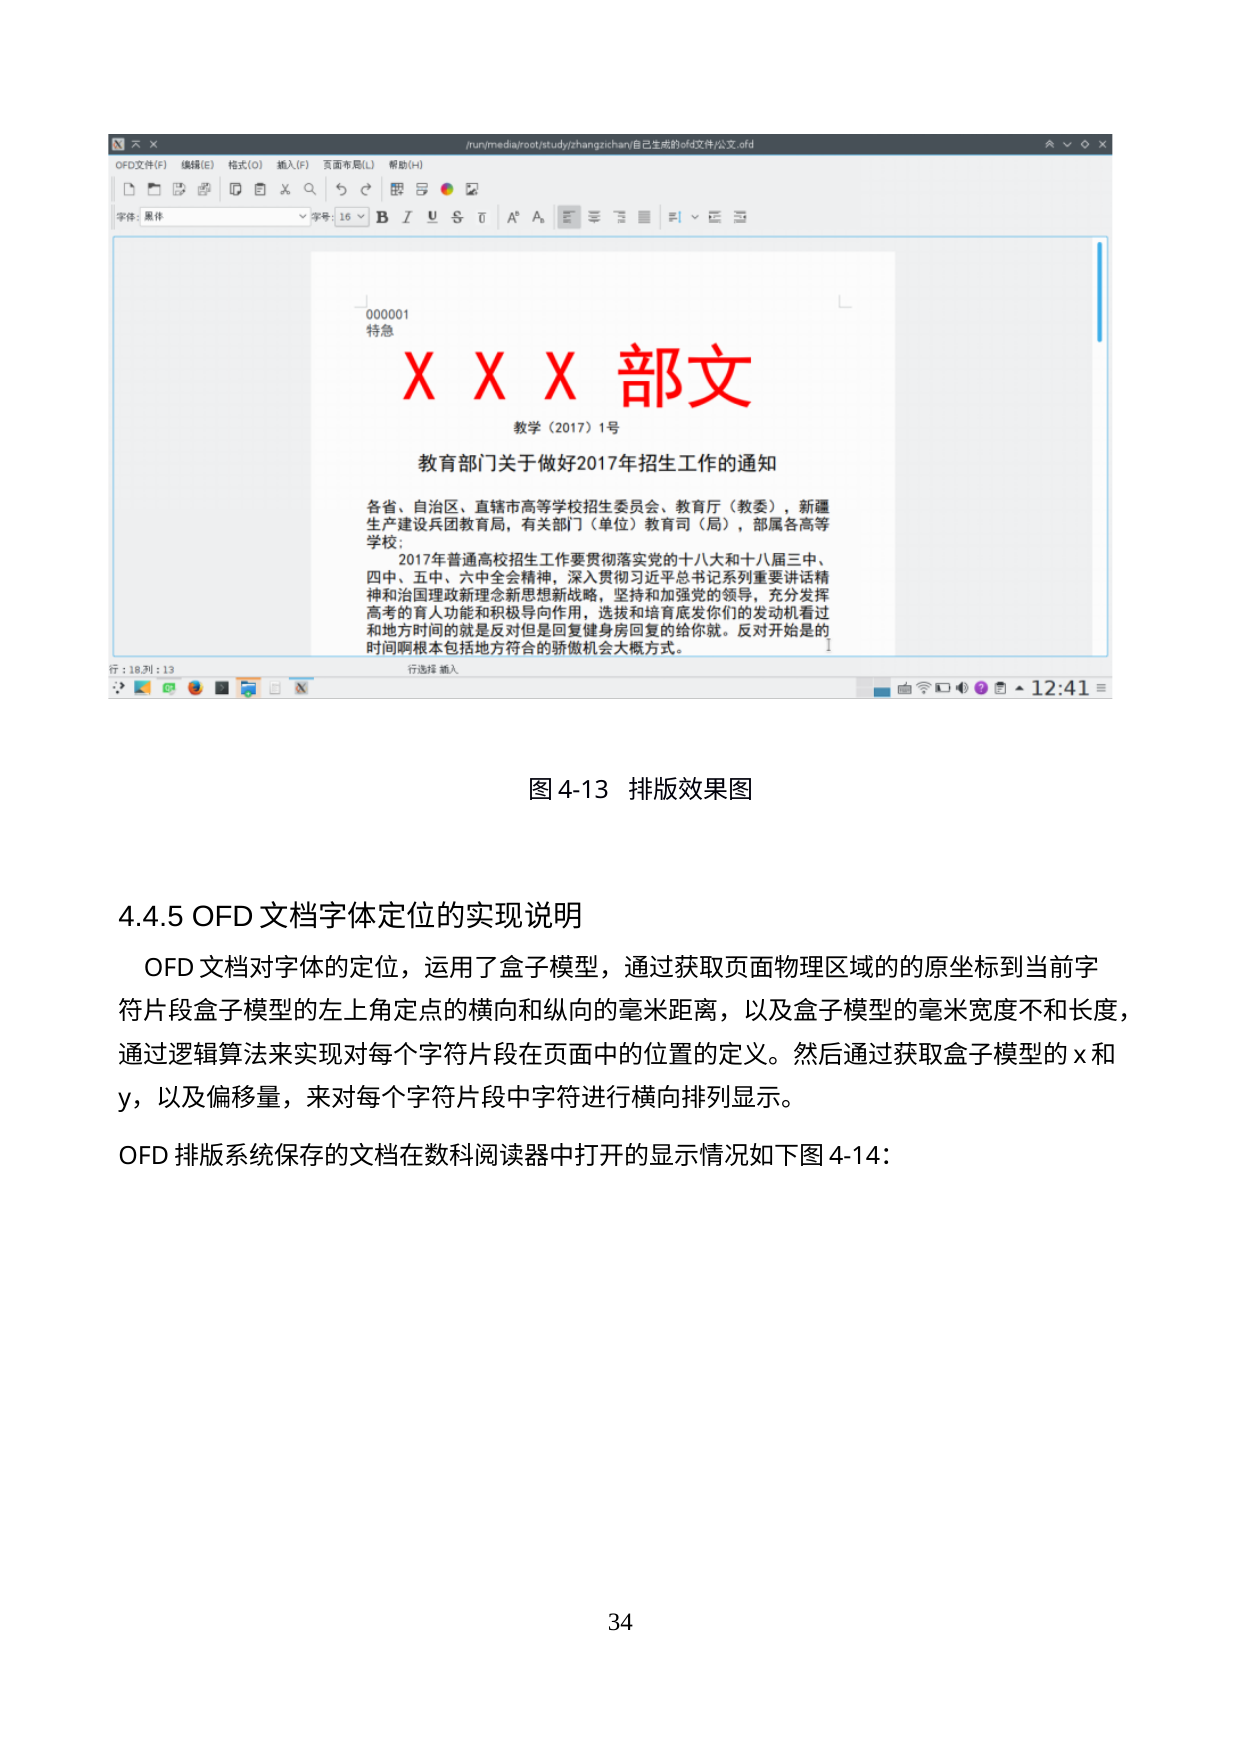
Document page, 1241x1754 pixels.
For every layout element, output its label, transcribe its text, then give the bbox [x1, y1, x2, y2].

subtitle 4.4.5 OFD文档字体定位的实现说明 [118, 892, 1122, 935]
text OFD文档对字体的定位，运用了盒子模型，通过获取页面物理区域的的原坐标到当前字符片段盒子模型的左上角定点的横向和纵向的毫米距离，以及盒子模型的毫米宽度不和长度，通过逻辑算法来实现对每个字符片段在页面中的位置的定义。然后通过获取盒子模型的x和y，以及偏移量，来对每个字符片段中字符进行横向排列显示。 [118, 947, 1122, 1114]
text OFD排版系统保存的文档在数科阅读器中打开的显示情况如下图4-14： [118, 1136, 1122, 1172]
text 图4-13 排版效果图 [118, 767, 1211, 807]
picture [108, 134, 1113, 700]
